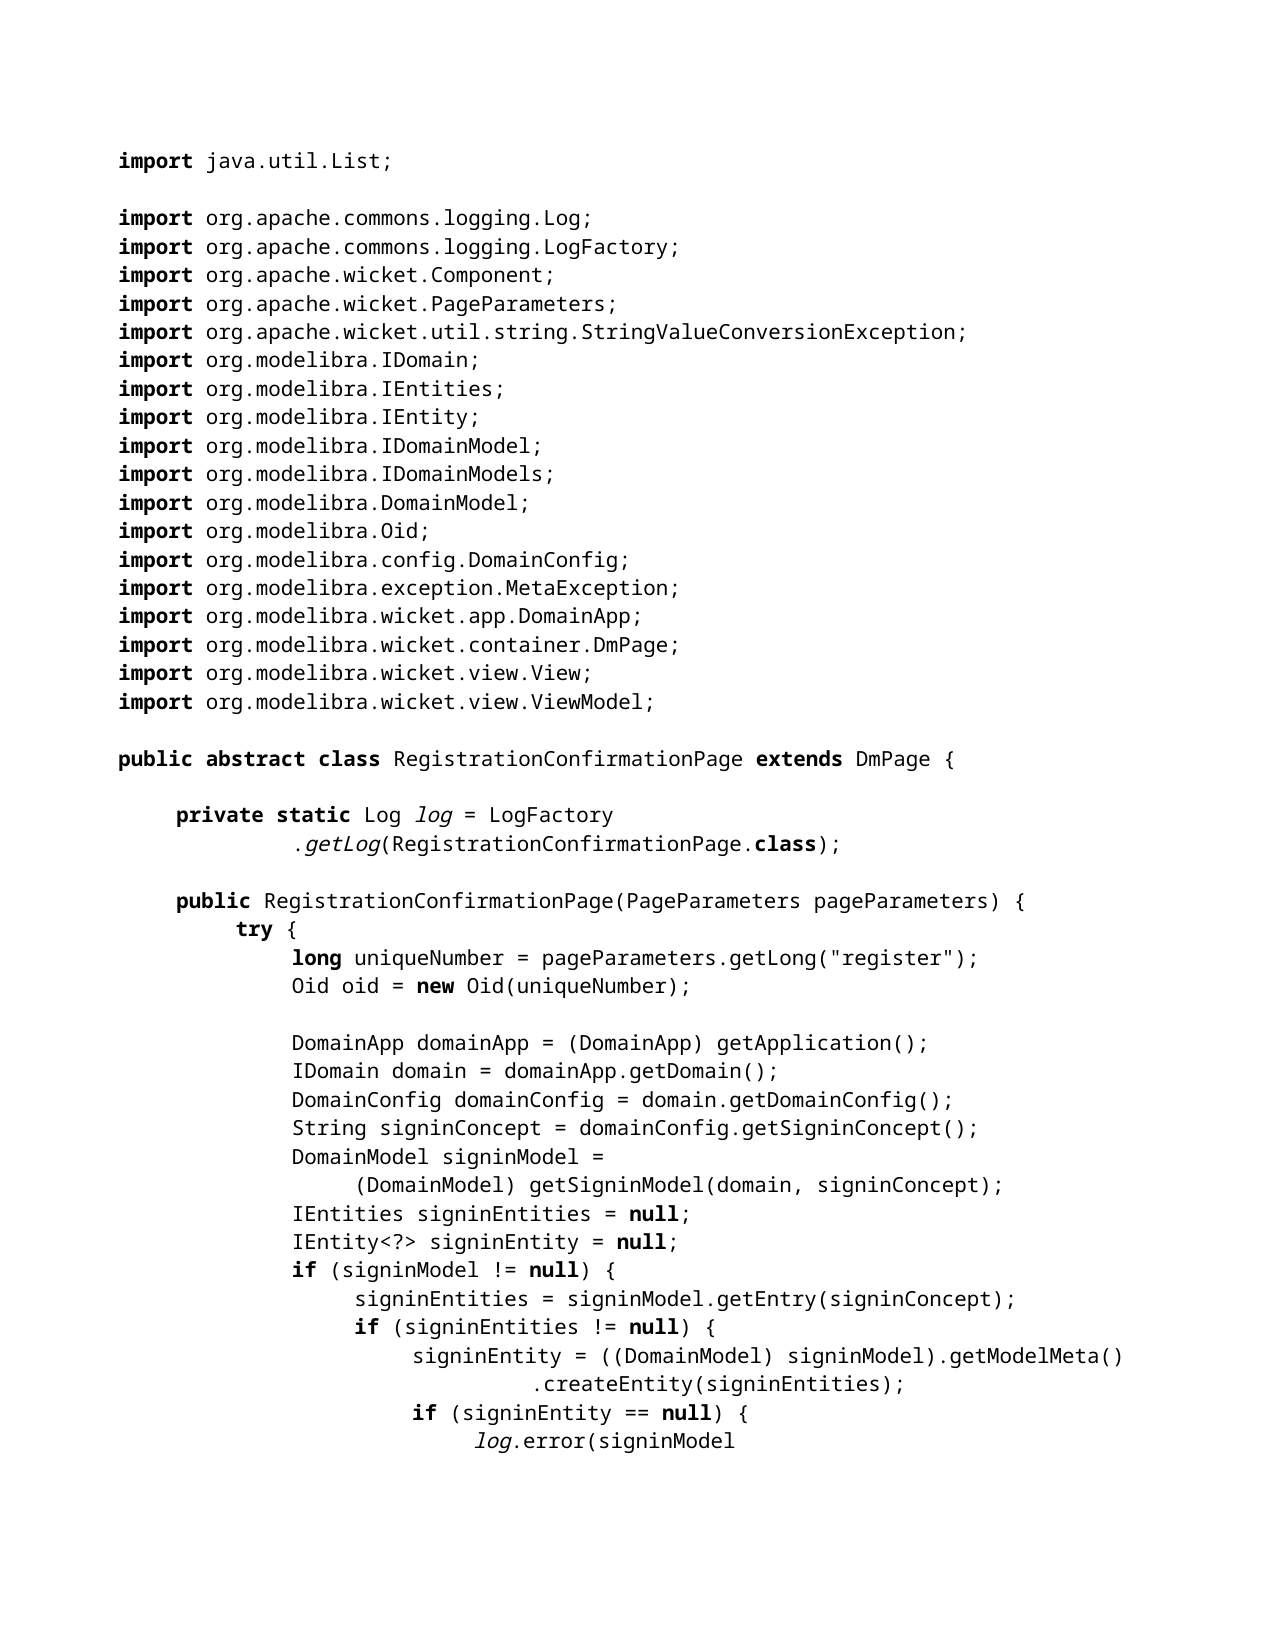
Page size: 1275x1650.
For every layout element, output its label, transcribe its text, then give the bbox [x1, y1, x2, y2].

text import org.apache.commons.logging.LogFactory; [118, 232, 1157, 260]
text signinEntity = ((DomainModel) signinModel).getModelMeta() [118, 1341, 1157, 1369]
text import org.modelibra.wicket.view.ViewModel; [118, 687, 1157, 715]
text import org.apache.commons.logging.Log; [118, 203, 1157, 232]
text try { [118, 914, 1157, 943]
text import org.modelibra.wicket.container.DmPage; [118, 630, 1157, 658]
text signinEntities = signinModel.getEntry(signinConcept); [118, 1284, 1157, 1312]
text public RegistrationConfirmationPage(PageParameters pageParameters) { [118, 886, 1157, 914]
text .getLog(RegistrationConfirmationPage.class); [118, 829, 1157, 857]
text import org.modelibra.IDomain; [118, 346, 1157, 374]
text (DomainModel) getSigninModel(domain, signinConcept); [118, 1170, 1157, 1199]
text if (signinEntity == null) { [118, 1398, 1157, 1426]
text IEntities signinEntities = null; [118, 1199, 1157, 1227]
text import org.modelibra.config.DomainConfig; [118, 545, 1157, 573]
text import org.modelibra.IEntity; [118, 402, 1157, 431]
text DomainApp domainApp = (DomainApp) getApplication(); [118, 1028, 1157, 1057]
text import org.modelibra.IDomainModels; [118, 459, 1157, 488]
text log.error(signinModel [118, 1426, 1157, 1455]
text import java.util.List; [118, 147, 1157, 175]
text if (signinModel != null) { [118, 1256, 1157, 1284]
text import org.modelibra.IEntities; [118, 374, 1157, 402]
text .createEntity(signinEntities); [118, 1369, 1157, 1398]
text import org.modelibra.Oid; [118, 516, 1157, 545]
text import org.modelibra.exception.MetaException; [118, 573, 1157, 602]
text IEntity<?> signinEntity = null; [118, 1227, 1157, 1256]
text import org.apache.wicket.util.string.StringValueConversionException; [118, 317, 1157, 346]
text import org.apache.wicket.PageParameters; [118, 289, 1157, 317]
text long uniqueNumber = pageParameters.getLong("register"); [118, 943, 1157, 971]
text DomainConfig domainConfig = domain.getDomainConfig(); [118, 1085, 1157, 1113]
text IDomain domain = domainApp.getDomain(); [118, 1057, 1157, 1085]
text private static Log log = LogFactory [118, 801, 1157, 829]
text public abstract class RegistrationConfirmationPage extends DmPage { [118, 744, 1157, 772]
text Oid oid = new Oid(uniqueNumber); [118, 971, 1157, 1000]
text import org.modelibra.wicket.view.View; [118, 658, 1157, 687]
text import org.apache.wicket.Component; [118, 260, 1157, 289]
text import org.modelibra.DomainModel; [118, 488, 1157, 516]
text String signinConcept = domainConfig.getSigninConcept(); [118, 1113, 1157, 1142]
text import org.modelibra.IDomainModel; [118, 431, 1157, 459]
text if (signinEntities != null) { [118, 1312, 1157, 1341]
text DomainModel signinModel = [118, 1142, 1157, 1170]
text import org.modelibra.wicket.app.DomainApp; [118, 602, 1157, 630]
